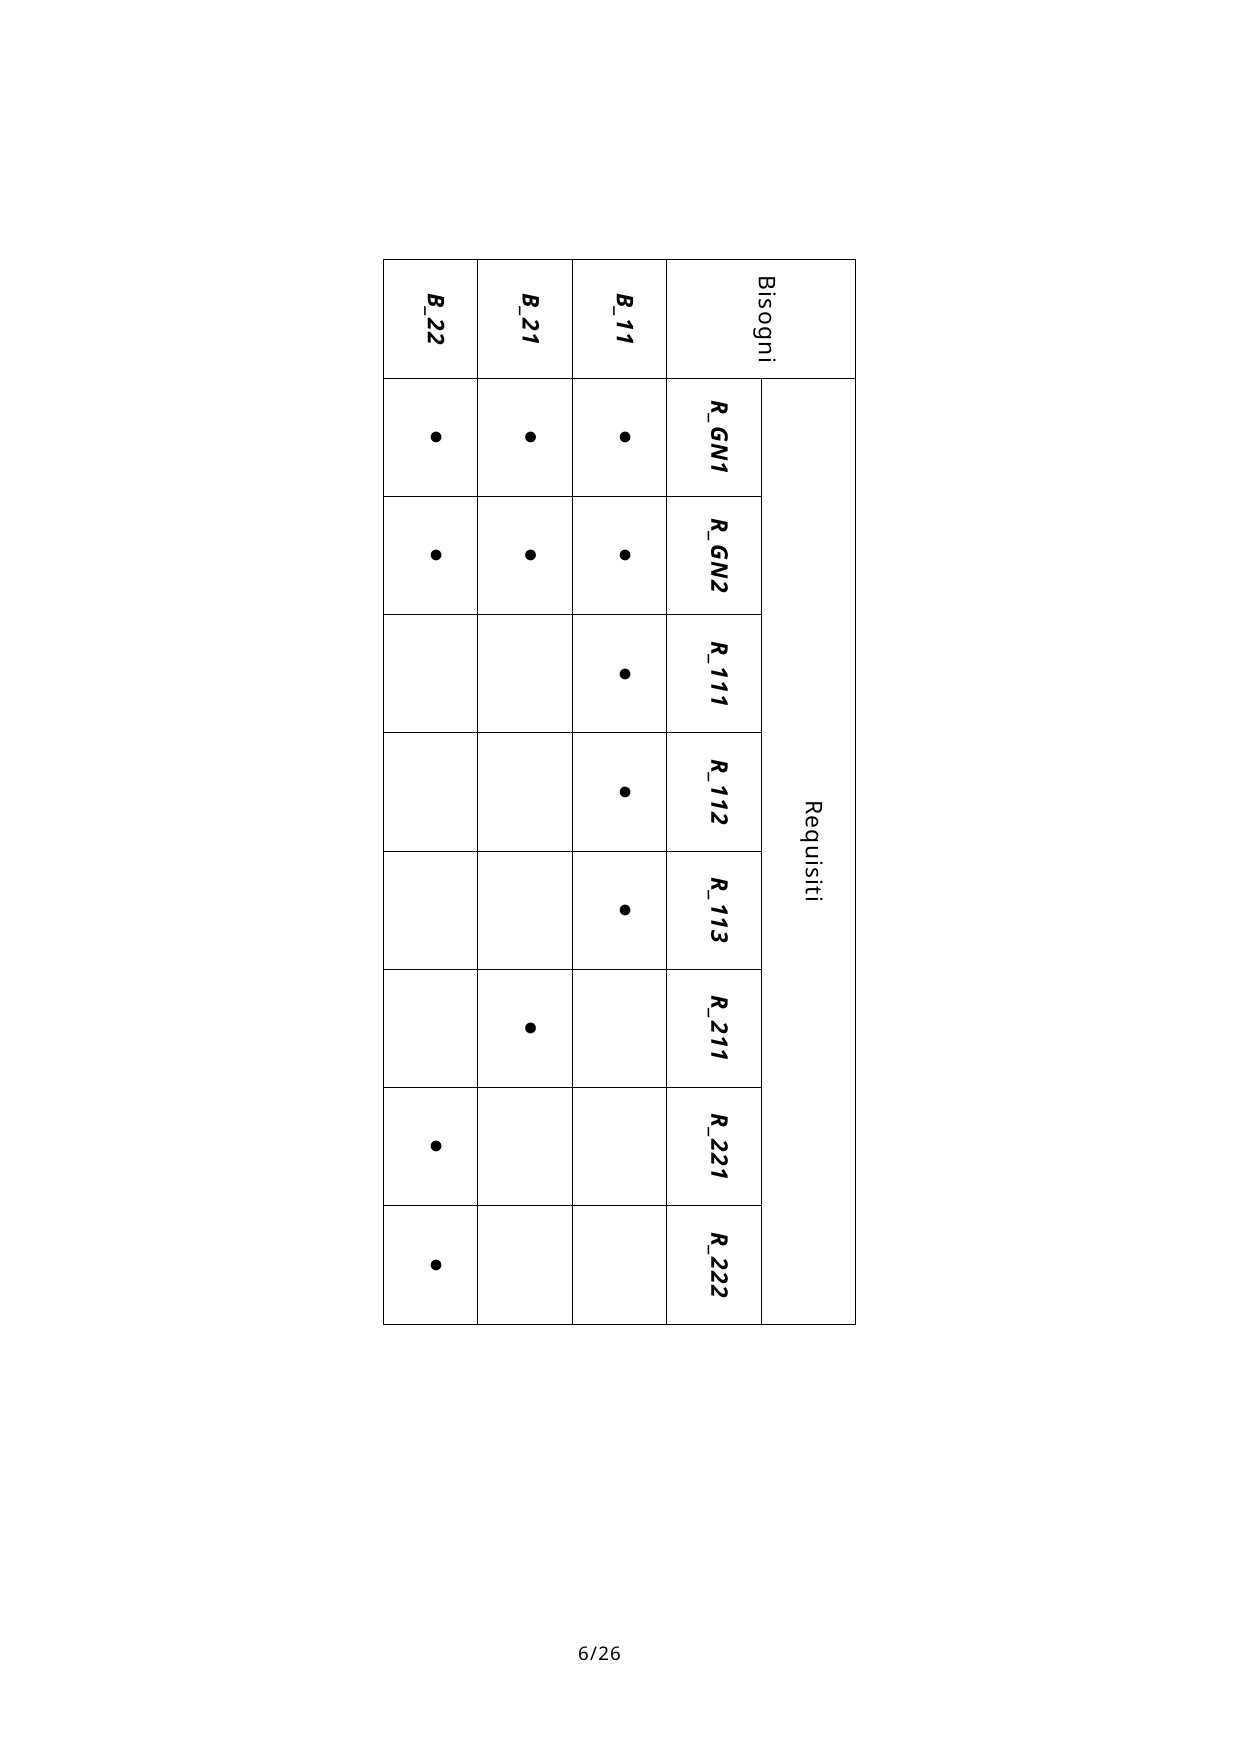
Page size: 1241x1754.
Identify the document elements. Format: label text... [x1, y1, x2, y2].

table_cell R_211 [667, 970, 761, 1087]
table_cell [384, 852, 477, 969]
table_header Bisogni [667, 260, 855, 378]
table_cell [478, 615, 572, 732]
table_cell R_111 [667, 615, 761, 732]
table_cell ● [478, 497, 572, 614]
table_cell R_222 [667, 1206, 761, 1323]
table_cell R_GN1 [667, 379, 761, 496]
table_cell ● [573, 379, 666, 496]
table_cell ● [478, 970, 572, 1087]
table_cell [384, 733, 477, 851]
table_cell [384, 970, 477, 1087]
table_cell R_GN2 [667, 497, 761, 614]
table_cell R_112 [667, 733, 761, 851]
table_cell Requisiti [762, 379, 855, 1323]
table_cell [573, 970, 666, 1087]
table_cell ● [384, 1088, 477, 1205]
table_cell ● [384, 497, 477, 614]
table_header B_21 [478, 260, 572, 378]
table_cell ● [384, 1206, 477, 1323]
table_cell ● [573, 733, 666, 851]
table_header B_22 [384, 260, 477, 378]
table_cell [478, 1088, 572, 1205]
table_cell ● [573, 615, 666, 732]
table_cell [573, 1206, 666, 1323]
table_cell [478, 733, 572, 851]
table_cell [384, 615, 477, 732]
table_cell ● [478, 379, 572, 496]
table_cell ● [384, 379, 477, 496]
table_header B_11 [573, 260, 666, 378]
table_cell ● [573, 497, 666, 614]
table_cell R_221 [667, 1088, 761, 1205]
table_cell [573, 1088, 666, 1205]
table_cell R_113 [667, 852, 761, 969]
table_cell [478, 1206, 572, 1323]
table_cell ● [573, 852, 666, 969]
table_cell [478, 852, 572, 969]
